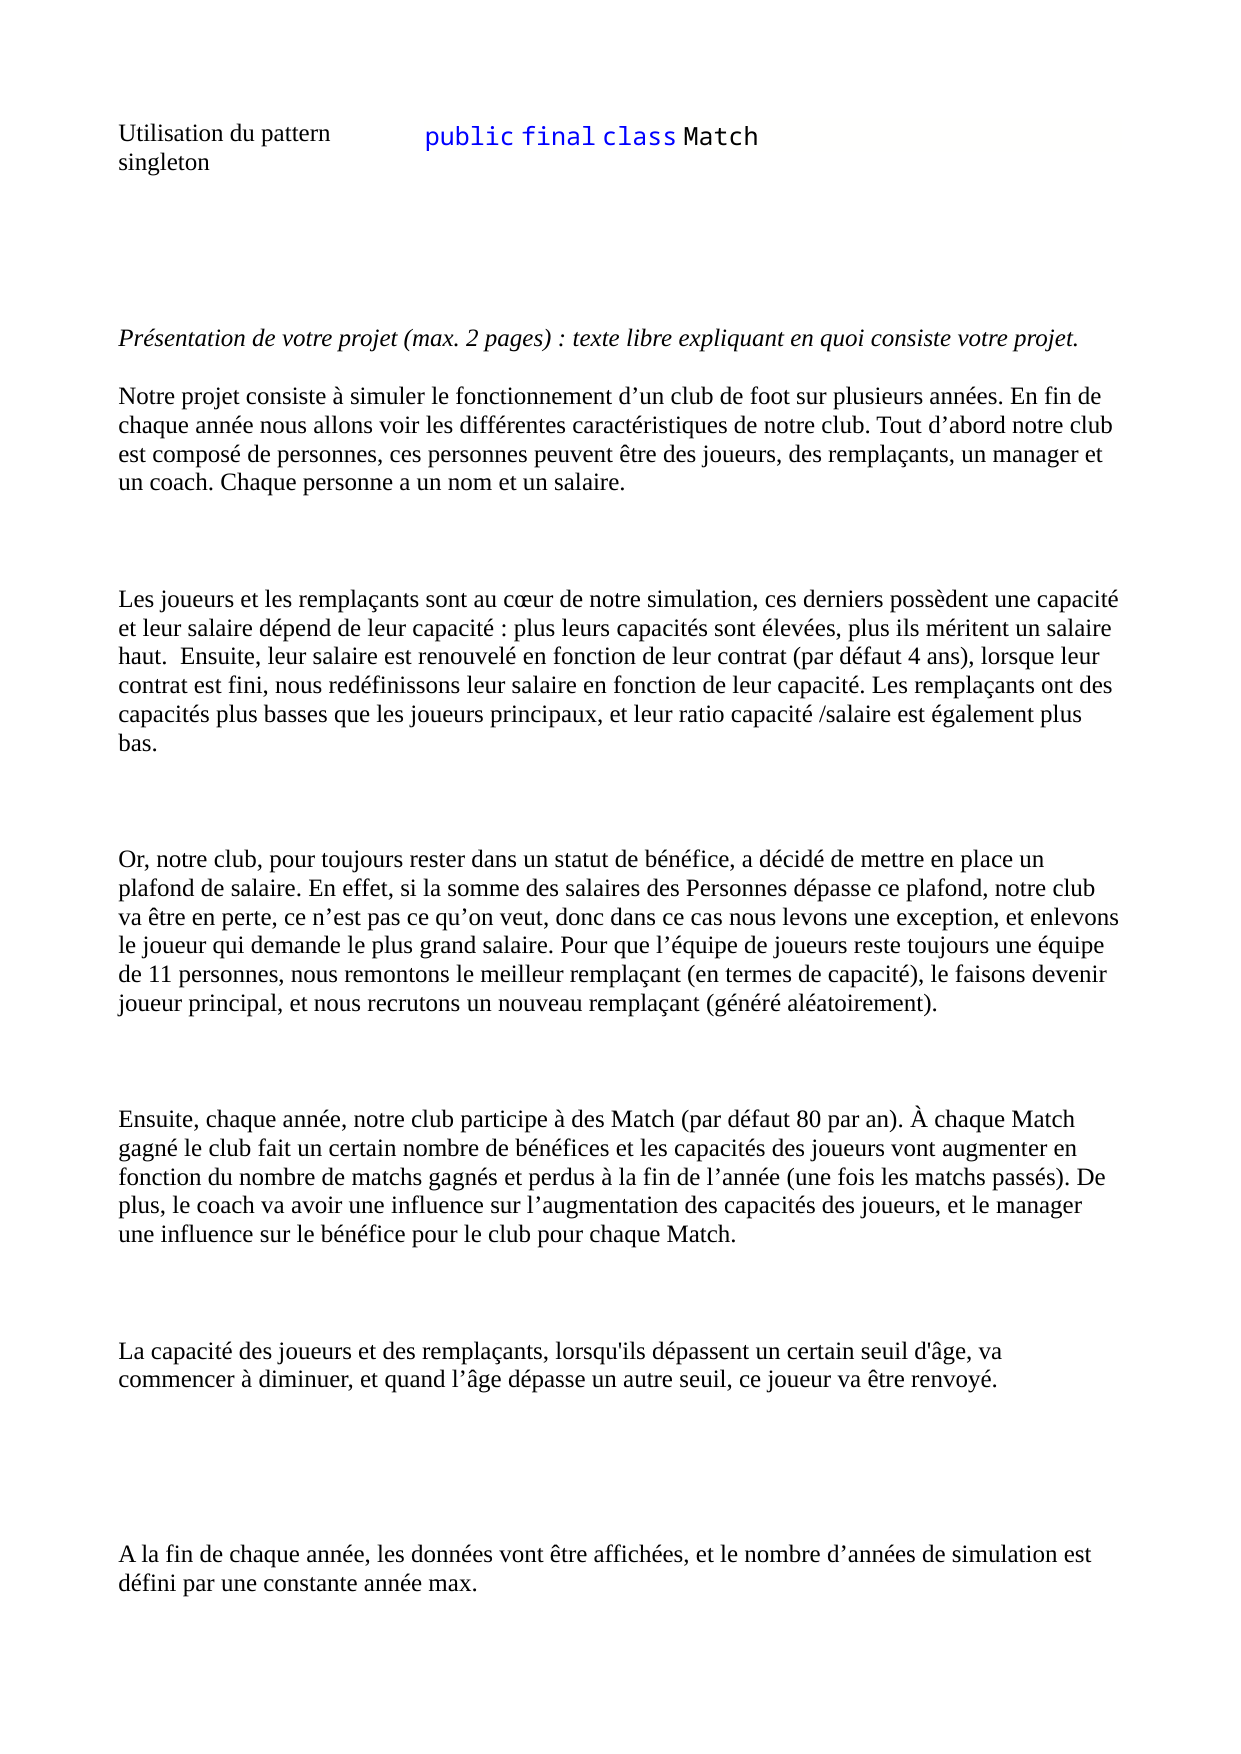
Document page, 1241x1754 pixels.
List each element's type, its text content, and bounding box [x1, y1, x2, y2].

table_header Présentation de votre projet (max. 2 pages) : texte libre expliquant en quoi consiste votre projet. [118, 323, 1122, 381]
table_cell public final class Match [425, 152, 1122, 274]
table_cell Utilisation du pattern singleton [118, 118, 424, 274]
table_cell Notre projet consiste à simuler le fonctionnement d’un club de foot sur plusieurs années. En fin de chaque année nous allons voir les différentes caractéristiques de notre club. Tout d’abord notre club est composé de personnes, ces personnes peuvent être des joueurs, des remplaçants, un manager et un coach. Chaque personne a un nom et un salaire. Les joueurs et les remplaçants sont au cœur de notre simulation, ces derniers possèdent une capacité et leur salaire dépend de leur capacité : plus leurs capacités sont élevées, plus ils méritent un salaire haut. Ensuite, leur salaire est renouvelé en fonction de leur contrat (par défaut 4 ans), lorsque leur contrat est fini, nous redéfinissons leur salaire en fonction de leur capacité. Les remplaçants ont des capacités plus basses que les joueurs principaux, et leur ratio capacité /salaire est également plus bas. Or, notre club, pour toujours rester dans un statut de bénéfice, a décidé de mettre en place un plafond de salaire. En effet, si la somme des salaires des Personnes dépasse ce plafond, notre club va être en perte, ce n’est pas ce qu’on veut, donc dans ce cas nous levons une exception, et enlevons le joueur qui demande le plus grand salaire. Pour que l’équipe de joueurs reste toujours une équipe de 11 personnes, nous remontons le meilleur remplaçant (en termes de capacité), le faisons devenir joueur principal, et nous recrutons un nouveau remplaçant (généré aléatoirement). Ensuite, chaque année, notre club participe à des Match (par défaut 80 par an). À chaque Match gagné le club fait un certain nombre de bénéfices et les capacités des joueurs vont augmenter en fonction du nombre de matchs gagnés et perdus à la fin de l’année (une fois les matchs passés). De plus, le coach va avoir une influence sur l’augmentation des capacités des joueurs, et le manager une influence sur le bénéfice pour le club pour chaque Match. La capacité des joueurs et des remplaçants, lorsqu'ils dépassent un certain seuil d'âge, va commencer à diminuer, et quand l’âge dépasse un autre seuil, ce joueur va être renvoyé. A la fin de chaque année, les données vont être affichées, et le nombre d’années de simulation est défini par une constante année max. [118, 381, 1122, 1626]
